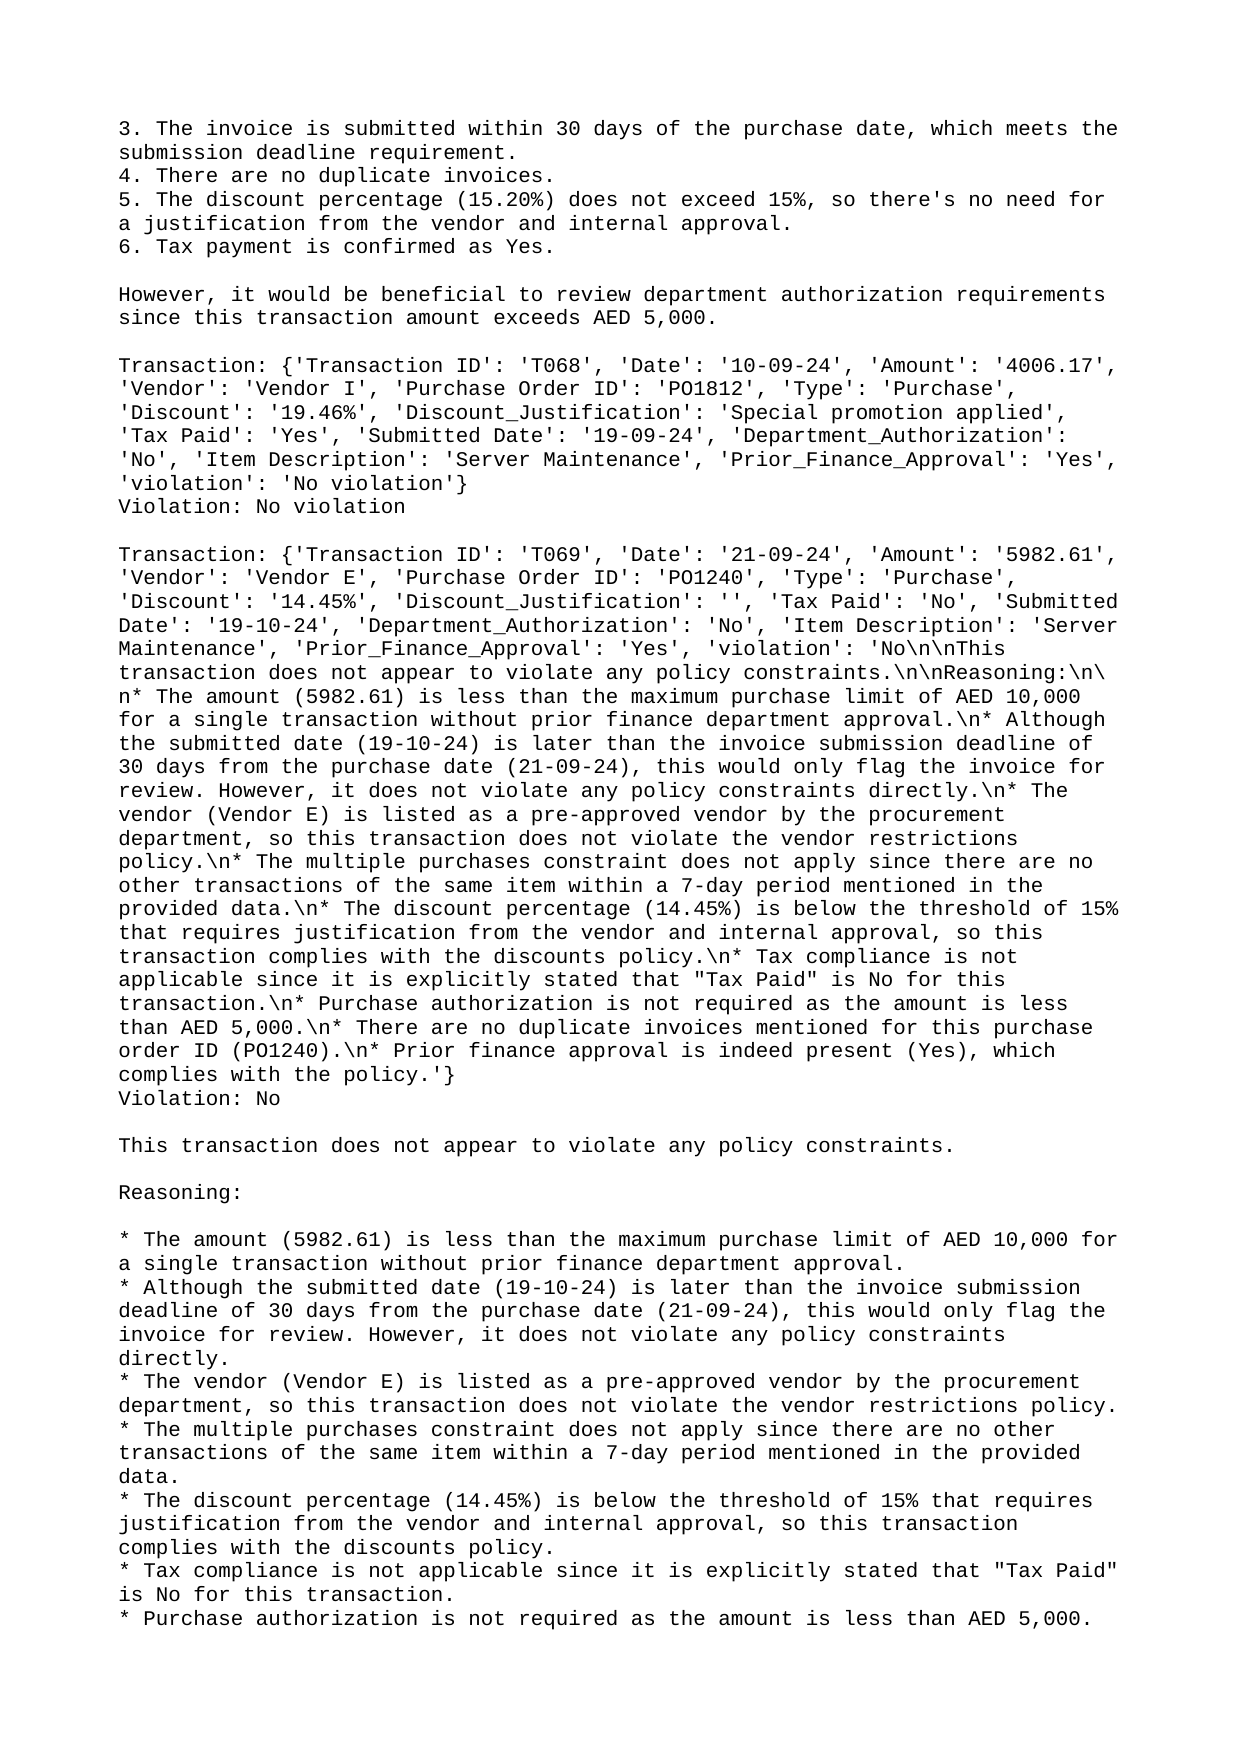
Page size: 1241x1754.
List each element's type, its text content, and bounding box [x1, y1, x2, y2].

text Reasoning: [118, 1182, 1122, 1206]
text 6. Tax payment is confirmed as Yes. [118, 236, 1122, 260]
text * The multiple purchases constraint does not apply since there are no other transactions of the same item within a 7-day period mentioned in the provided data. [118, 1419, 1122, 1489]
text Transaction: {'Transaction ID': 'T068', 'Date': '10-09-24', 'Amount': '4006.17', 'Vendor': 'Vendor I', 'Purchase Order ID': 'PO1812', 'Type': 'Purchase', 'Discount': '19.46%', 'Discount_Justification': 'Special promotion applied', 'Tax Paid': 'Yes', 'Submitted Date': '19-09-24', 'Department_Authorization': 'No', 'Item Description': 'Server Maintenance', 'Prior_Finance_Approval': 'Yes', 'violation': 'No violation'} [118, 354, 1122, 496]
text * The discount percentage (14.45%) is below the threshold of 15% that requires justification from the vendor and internal approval, so this transaction complies with the discounts policy. [118, 1489, 1122, 1561]
text However, it would be beneficial to review department authorization requirements since this transaction amount exceeds AED 5,000. [118, 284, 1122, 331]
text 5. The discount percentage (15.20%) does not exceed 15%, so there's no need for a justification from the vendor and internal approval. [118, 189, 1122, 236]
text Transaction: {'Transaction ID': 'T069', 'Date': '21-09-24', 'Amount': '5982.61', 'Vendor': 'Vendor E', 'Purchase Order ID': 'PO1240', 'Type': 'Purchase', 'Discount': '14.45%', 'Discount_Justification': '', 'Tax Paid': 'No', 'Submitted Date': '19-10-24', 'Department_Authorization': 'No', 'Item Description': 'Server Maintenance', 'Prior_Finance_Approval': 'Yes', 'violation': 'No\n\nThis transaction does not appear to violate any policy constraints.\n\nReasoning:\n\n* The amount (5982.61) is less than the maximum purchase limit of AED 10,000 for a single transaction without prior finance department approval.\n* Although the submitted date (19-10-24) is later than the invoice submission deadline of 30 days from the purchase date (21-09-24), this would only flag the invoice for review. However, it does not violate any policy constraints directly.\n* The vendor (Vendor E) is listed as a pre-approved vendor by the procurement department, so this transaction does not violate the vendor restrictions policy.\n* The multiple purchases constraint does not apply since there are no other transactions of the same item within a 7-day period mentioned in the provided data.\n* The discount percentage (14.45%) is below the threshold of 15% that requires justification from the vendor and internal approval, so this transaction complies with the discounts policy.\n* Tax compliance is not applicable since it is explicitly stated that "Tax Paid" is No for this transaction.\n* Purchase authorization is not required as the amount is less than AED 5,000.\n* There are no duplicate invoices mentioned for this purchase order ID (PO1240).\n* Prior finance approval is indeed present (Yes), which complies with the policy.'} [118, 544, 1122, 1088]
text 3. The invoice is submitted within 30 days of the purchase date, which meets the submission deadline requirement. [118, 118, 1122, 165]
text * Tax compliance is not applicable since it is explicitly stated that "Tax Paid" is No for this transaction. [118, 1561, 1122, 1608]
text * Although the submitted date (19-10-24) is later than the invoice submission deadline of 30 days from the purchase date (21-09-24), this would only flag the invoice for review. However, it does not violate any policy constraints directly. [118, 1277, 1122, 1371]
text Violation: No [118, 1088, 1122, 1111]
text 4. There are no duplicate invoices. [118, 165, 1122, 189]
text * The vendor (Vendor E) is listed as a pre-approved vendor by the procurement department, so this transaction does not violate the vendor restrictions policy. [118, 1371, 1122, 1419]
text This transaction does not appear to violate any policy constraints. [118, 1135, 1122, 1158]
text * The amount (5982.61) is less than the maximum purchase limit of AED 10,000 for a single transaction without prior finance department approval. [118, 1229, 1122, 1277]
text * Purchase authorization is not required as the amount is less than AED 5,000. [118, 1608, 1122, 1631]
text Violation: No violation [118, 496, 1122, 520]
